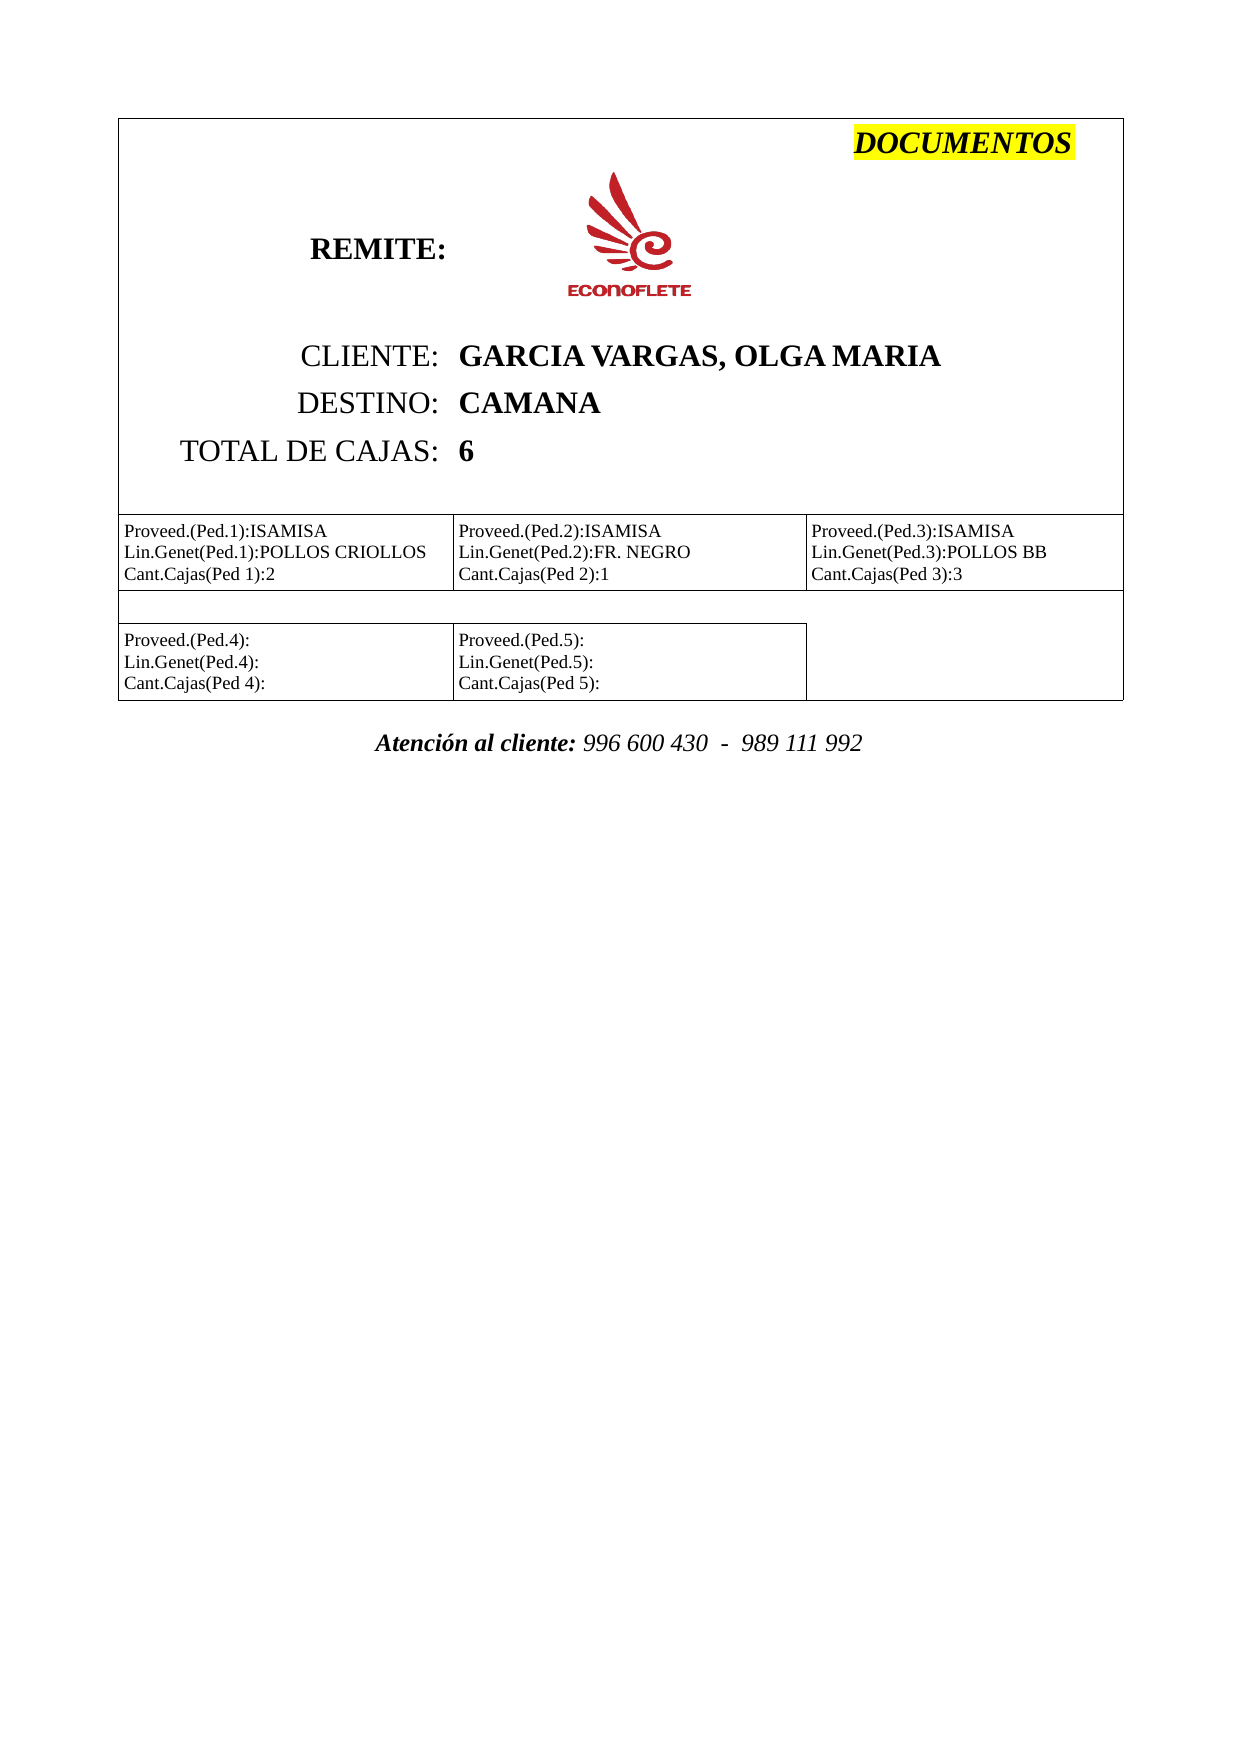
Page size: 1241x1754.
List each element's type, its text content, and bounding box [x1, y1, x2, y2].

table_cell [453, 591, 806, 623]
table_header [119, 119, 453, 166]
table_cell Proveed.(Ped.4): Lin.Genet(Ped.4): Cant.Cajas(Ped 4): [119, 624, 453, 699]
picture [552, 171, 707, 297]
table_cell [806, 591, 1123, 623]
table_cell [806, 379, 1123, 426]
table_cell Proveed.(Ped.1):ISAMISA Lin.Genet(Ped.1):POLLOS CRIOLLOS Cant.Cajas(Ped 1):2 [119, 515, 453, 590]
table_header [453, 119, 806, 166]
table_cell [806, 166, 1123, 332]
table_cell CAMANA [453, 379, 806, 426]
table_cell TOTAL DE CAJAS: [119, 426, 453, 474]
table_cell CLIENTE: [119, 332, 453, 379]
table_cell REMITE: [119, 166, 453, 332]
table_cell [453, 166, 806, 332]
table_cell DESTINO: [119, 379, 453, 426]
text Atención al cliente: 996 600 430 - 989 111 992 [118, 728, 1122, 757]
table_header DOCUMENTOS [806, 119, 1123, 166]
table_cell [119, 474, 453, 514]
table_cell Proveed.(Ped.3):ISAMISA Lin.Genet(Ped.3):POLLOS BB Cant.Cajas(Ped 3):3 [807, 515, 1123, 590]
table_cell Proveed.(Ped.2):ISAMISA Lin.Genet(Ped.2):FR. NEGRO Cant.Cajas(Ped 2):1 [454, 515, 806, 590]
table_cell [119, 591, 453, 623]
table_cell [453, 474, 806, 514]
table_cell GARCIA VARGAS, OLGA MARIA [453, 332, 1123, 379]
table_cell [806, 474, 1123, 514]
table_cell Proveed.(Ped.5): Lin.Genet(Ped.5): Cant.Cajas(Ped 5): [454, 624, 806, 699]
table_cell [807, 623, 1123, 699]
table_cell 6 [453, 426, 1123, 474]
